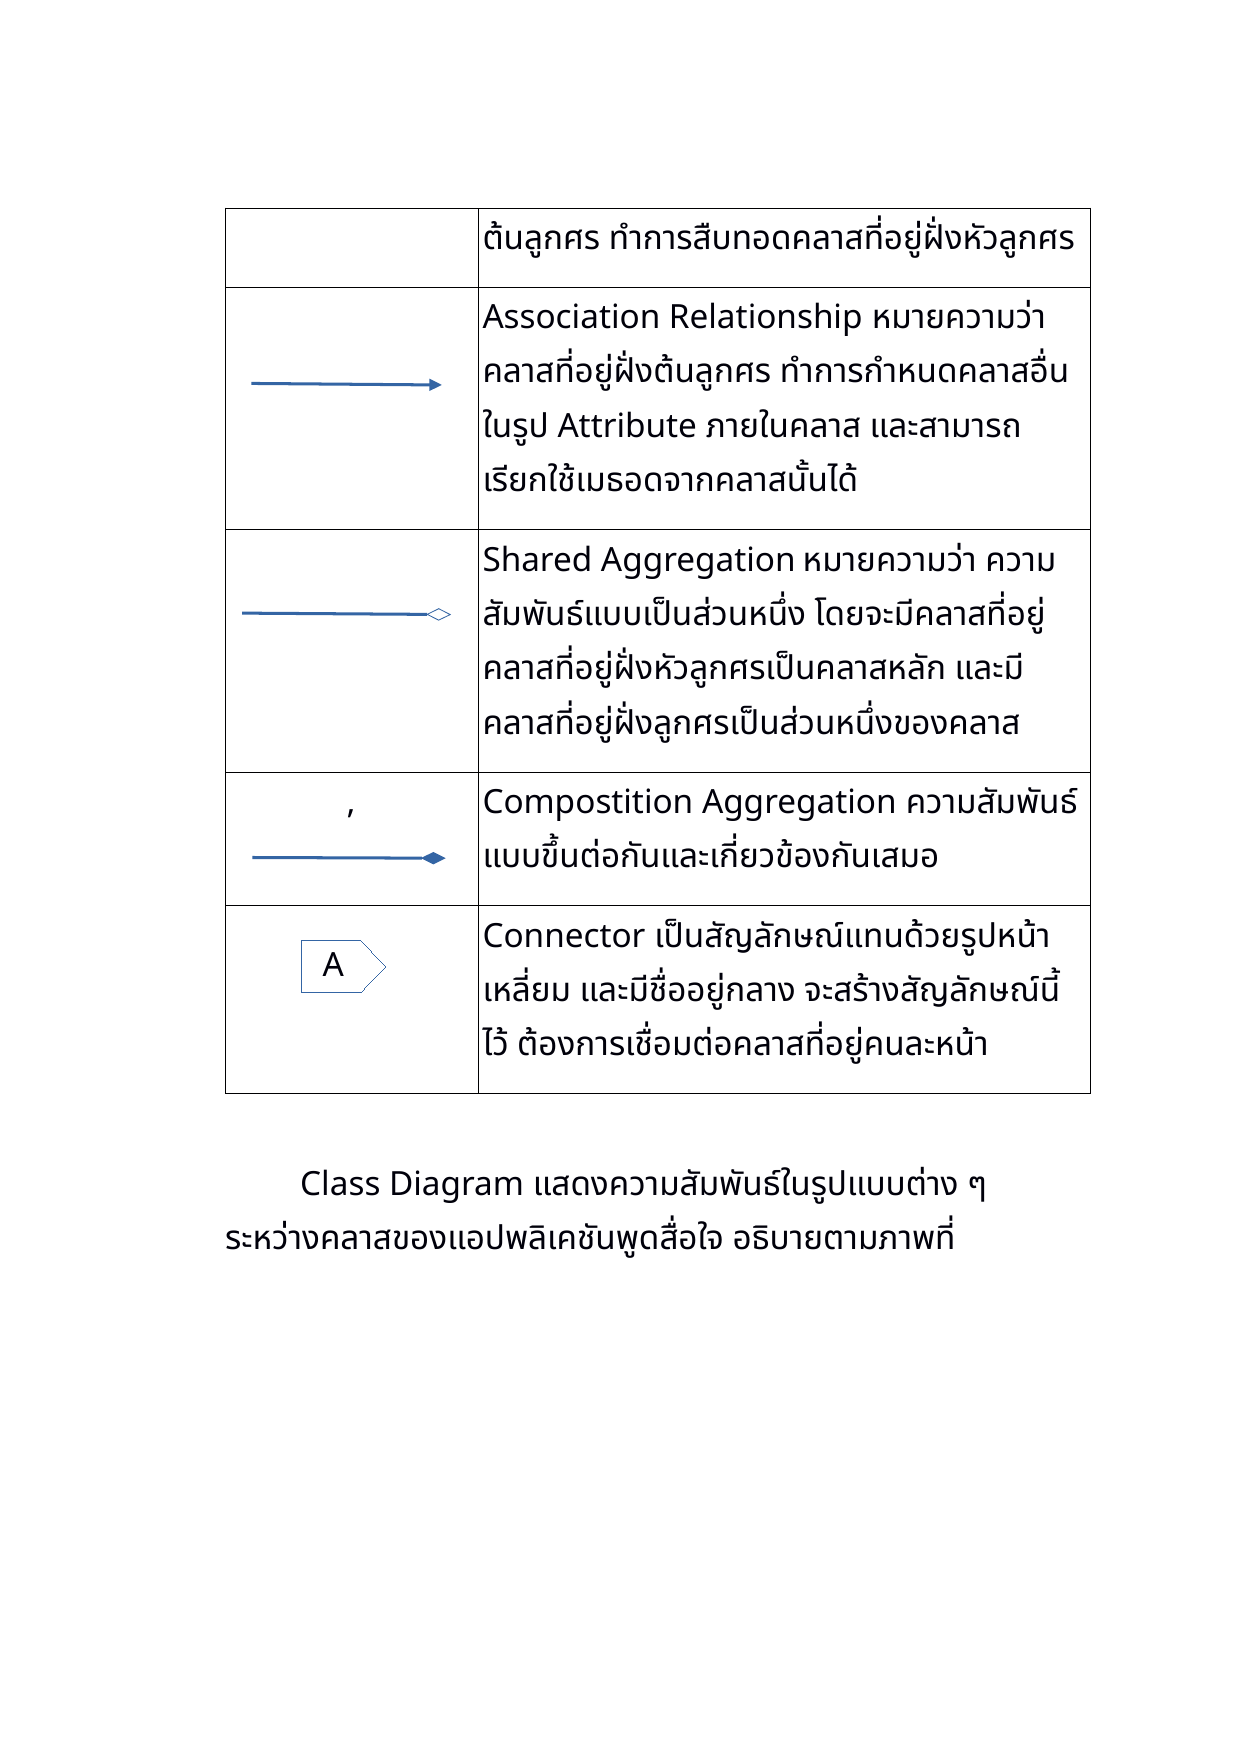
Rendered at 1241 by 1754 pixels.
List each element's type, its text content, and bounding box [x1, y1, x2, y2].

table_cell Shared Aggregationหมายความว่า ความสัมพันธ์แบบเป็นส่วนหนึ่ง โดยจะมีคลาสที่อยู่คลาสที่อยู่ฝั่งหัวลูกศรเป็นคลาสหลัก และมีคลาสที่อยู่ฝั่งลูกศรเป็นส่วนหนึ่งของคลาส [479, 530, 1090, 772]
table_cell Association Relationship หมายความว่าคลาสที่อยู่ฝั่งต้นลูกศร ทำการกำหนดคลาสอื่นในรูป Attribute ภายในคลาส และสามารถเรียกใช้เมธอดจากคลาสนั้นได้ [479, 288, 1090, 529]
table_cell [226, 288, 478, 529]
table_cell [226, 906, 478, 1093]
table_cell , [226, 773, 478, 905]
table_cell [226, 209, 478, 287]
table_cell [226, 530, 478, 772]
table_cell ต้นลูกศร ทำการสืบทอดคลาสที่อยู่ฝั่งหัวลูกศร [479, 209, 1090, 287]
table_cell Compostition Aggregation ความสัมพันธ์แบบขึ้นต่อกันและเกี่ยวข้องกันเสมอ [479, 773, 1090, 905]
text Class Diagram แสดงความสัมพันธ์ในรูปแบบต่าง ๆ ระหว่างคลาสของแอปพลิเคชันพูดสื่อใจ อธิบายตามภาพที่ [225, 1159, 1090, 1264]
table_cell Connector เป็นสัญลักษณ์แทนด้วยรูปหน้าเหลี่ยม และมีชื่ออยู่กลาง จะสร้างสัญลักษณ์นี้ไว้ ต้องการเชื่อมต่อคลาสที่อยู่คนละหน้า [479, 906, 1090, 1093]
